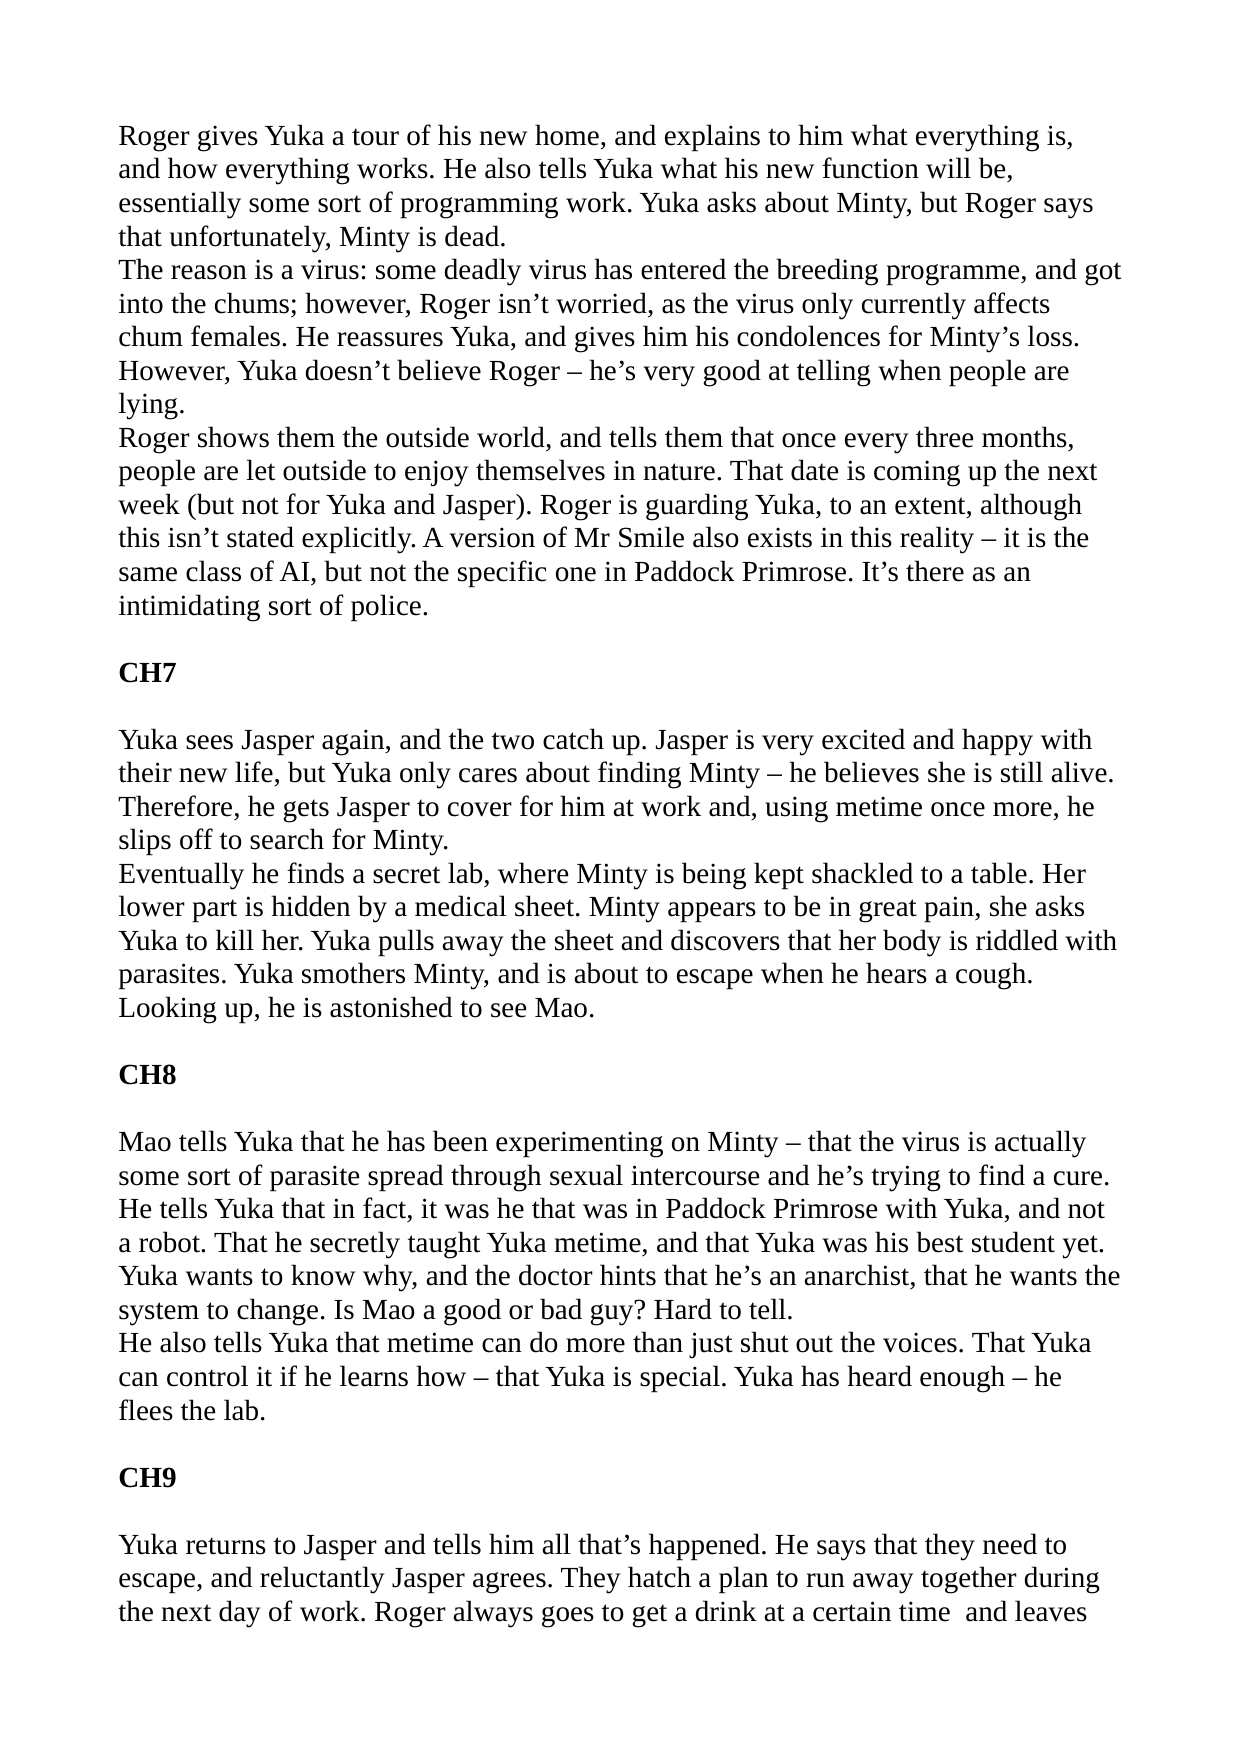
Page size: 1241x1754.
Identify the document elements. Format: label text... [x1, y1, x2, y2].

text CH9 [118, 1460, 1122, 1493]
text However, Yuka doesn’t believe Roger – he’s very good at telling when people are lying. [118, 353, 1122, 420]
text Yuka returns to Jasper and tells him all that’s happened. He says that they need to escape, and reluctantly Jasper agrees. They hatch a plan to run away together during the next day of work. Roger always goes to get a drink at a certain time and leaves [118, 1527, 1122, 1627]
text CH8 [118, 1057, 1122, 1091]
text CH7 [118, 655, 1122, 688]
text Roger gives Yuka a tour of his new home, and explains to him what everything is, and how everything works. He also tells Yuka what his new function will be, essentially some sort of programming work. Yuka asks about Minty, but Roger says that unfortunately, Minty is dead. [118, 118, 1122, 252]
text Yuka sees Jasper again, and the two catch up. Jasper is very excited and happy with their new life, but Yuka only cares about finding Minty – he believes she is still alive. Therefore, he gets Jasper to cover for him at work and, using metime once more, he slips off to search for Minty. [118, 722, 1122, 856]
text Mao tells Yuka that he has been experimenting on Minty – that the virus is actually some sort of parasite spread through sexual intercourse and he’s trying to find a cure. He tells Yuka that in fact, it was he that was in Paddock Primrose with Yuka, and not a robot. That he secretly taught Yuka metime, and that Yuka was his best student yet. Yuka wants to know why, and the doctor hints that he’s an anarchist, that he wants the system to change. Is Mao a good or bad guy? Hard to tell. [118, 1124, 1122, 1326]
text The reason is a virus: some deadly virus has entered the breeding programme, and got into the chums; however, Roger isn’t worried, as the virus only currently affects chum females. He reassures Yuka, and gives him his condolences for Minty’s loss. [118, 252, 1122, 353]
text Roger shows them the outside world, and tells them that once every three months, people are let outside to enjoy themselves in nature. That date is coming up the next week (but not for Yuka and Jasper). Roger is guarding Yuka, to an extent, although this isn’t stated explicitly. A version of Mr Smile also exists in this reality – it is the same class of AI, but not the specific one in Paddock Primrose. It’s there as an intimidating sort of police. [118, 420, 1122, 621]
text Eventually he finds a secret lab, where Minty is being kept shackled to a table. Her lower part is hidden by a medical sheet. Minty appears to be in great pain, she asks Yuka to kill her. Yuka pulls away the sheet and discovers that her body is riddled with parasites. Yuka smothers Minty, and is about to escape when he hears a cough. Looking up, he is astonished to see Mao. [118, 856, 1122, 1024]
text He also tells Yuka that metime can do more than just shut out the voices. That Yuka can control it if he learns how – that Yuka is special. Yuka has heard enough – he flees the lab. [118, 1326, 1122, 1426]
